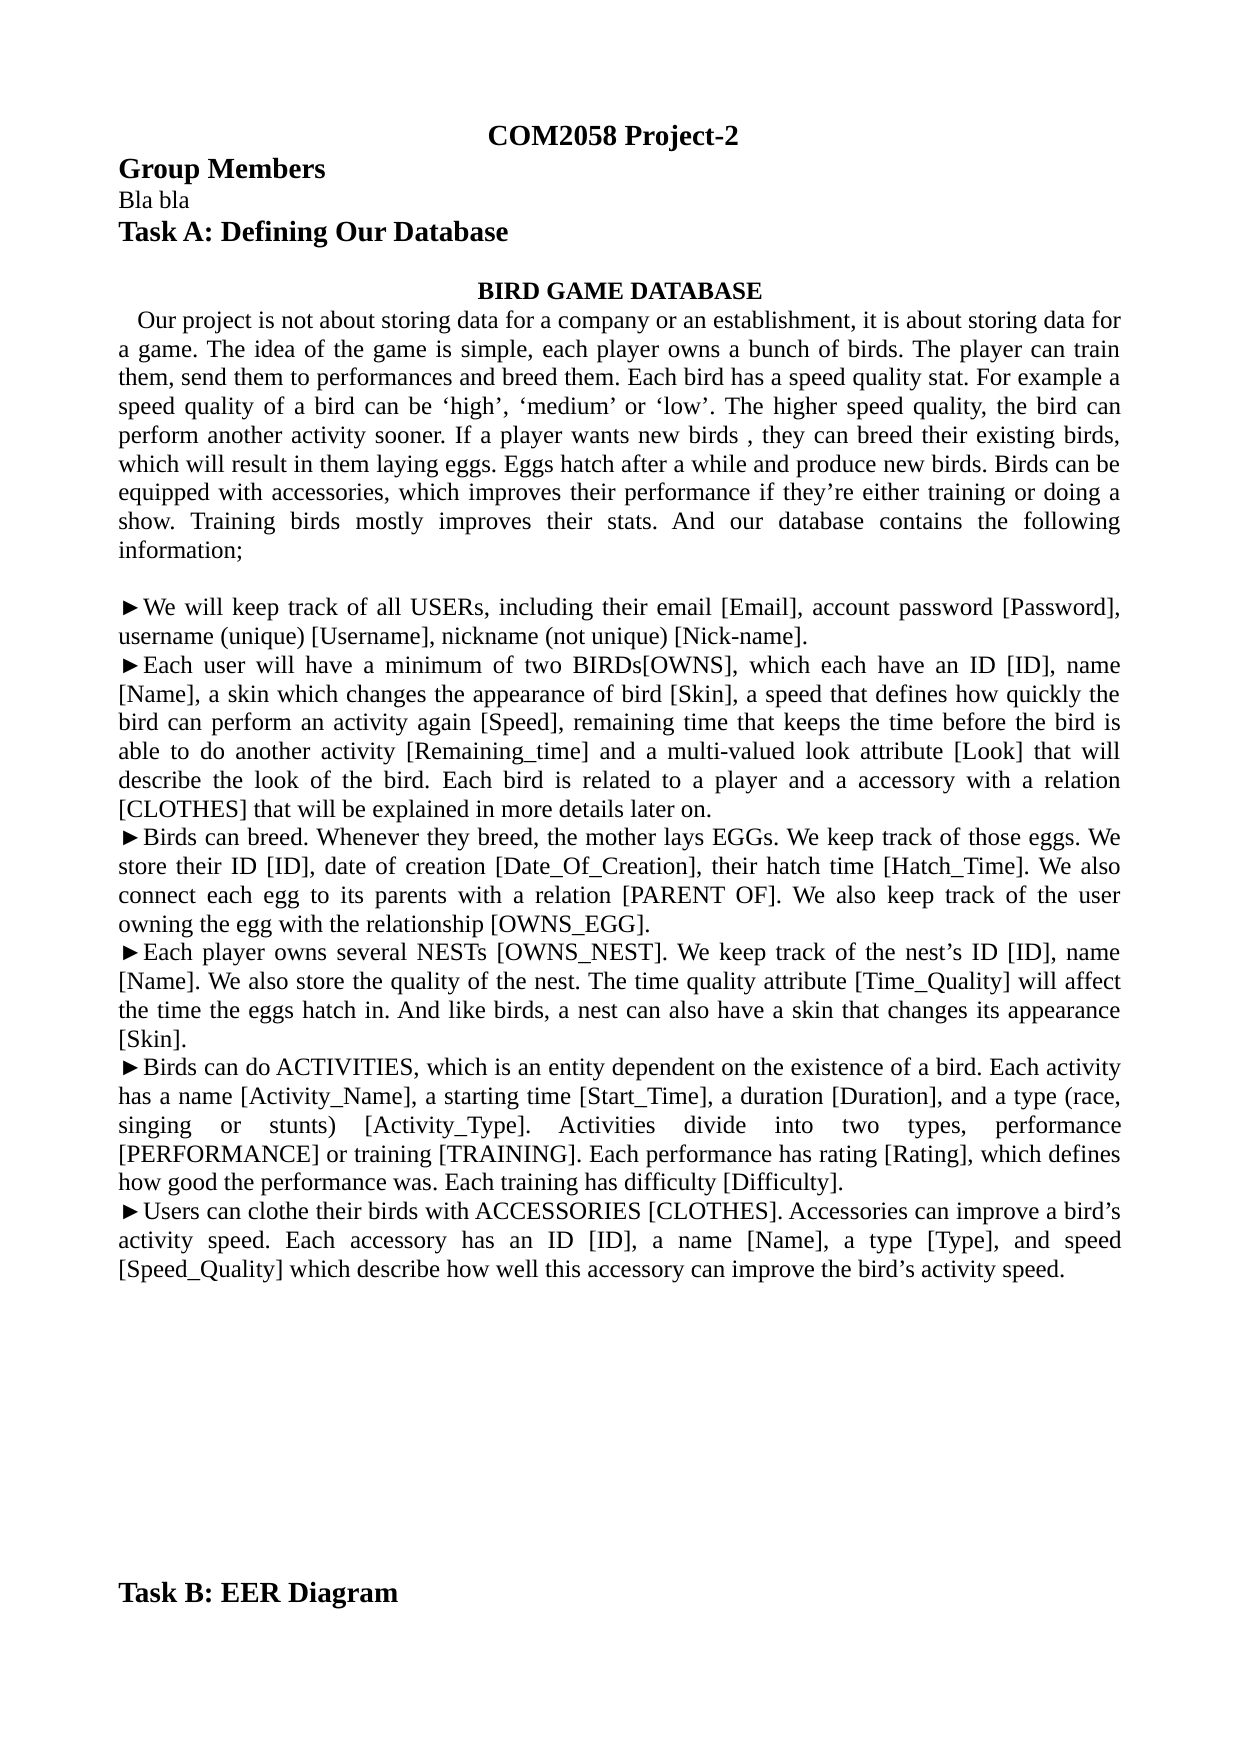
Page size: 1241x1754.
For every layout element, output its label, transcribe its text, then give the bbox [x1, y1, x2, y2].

text ►We will keep track of all USERs, including their email [Email], account password [Password], username (unique) [Username], nickname (not unique) [Nick-name]. [118, 592, 1122, 650]
text Our project is not about storing data for a company or an establishment, it is about storing data for a game. The idea of the game is simple, each player owns a bunch of birds. The player can train them, send them to performances and breed them. Each bird has a speed quality stat. For example a speed quality of a bird can be ‘high’, ‘medium’ or ‘low’. The higher speed quality, the bird can perform another activity sooner. If a player wants new birds , they can breed their existing birds, which will result in them laying eggs. Eggs hatch after a while and produce new birds. Birds can be equipped with accessories, which improves their performance if they’re either training or doing a show. Training birds mostly improves their stats. And our database contains the following information; [118, 305, 1122, 564]
text Bla bla [118, 185, 1122, 214]
text ►Birds can breed. Whenever they breed, the mother lays EGGs. We keep track of those eggs. We store their ID [ID], date of creation [Date_Of_Creation], their hatch time [Hatch_Time]. We also connect each egg to its parents with a relation [PARENT OF]. We also keep track of the user owning the egg with the relationship [OWNS_EGG]. [118, 822, 1122, 937]
text BIRD GAME DATABASE [118, 276, 1122, 305]
text Group Members [118, 152, 1122, 185]
text ►Users can clothe their birds with ACCESSORIES [CLOTHES]. Accessories can improve a bird’s activity speed. Each accessory has an ID [ID], a name [Name], a type [Type], and speed [Speed_Quality] which describe how well this accessory can improve the bird’s activity speed. [118, 1196, 1122, 1282]
text ►Birds can do ACTIVITIES, which is an entity dependent on the existence of a bird. Each activity has a name [Activity_Name], a starting time [Start_Time], a duration [Duration], and a type (race, singing or stunts) [Activity_Type]. Activities divide into two types, performance [PERFORMANCE] or training [TRAINING]. Each performance has rating [Rating], which defines how good the performance was. Each training has difficulty [Difficulty]. [118, 1052, 1122, 1196]
text Task A: Defining Our Database [118, 214, 1122, 247]
text ►Each player owns several NESTs [OWNS_NEST]. We keep track of the nest’s ID [ID], name [Name]. We also store the quality of the nest. The time quality attribute [Time_Quality] will affect the time the eggs hatch in. And like birds, a nest can also have a skin that changes its appearance [Skin]. [118, 937, 1122, 1052]
text COM2058 Project-2 [118, 118, 1122, 152]
text Task B: EER Diagram [118, 1575, 1122, 1608]
text ►Each user will have a minimum of two BIRDs[OWNS], which each have an ID [ID], name [Name], a skin which changes the appearance of bird [Skin], a speed that defines how quickly the bird can perform an activity again [Speed], remaining time that keeps the time before the bird is able to do another activity [Remaining_time] and a multi-valued look attribute [Look] that will describe the look of the bird. Each bird is related to a player and a accessory with a relation [CLOTHES] that will be explained in more details later on. [118, 650, 1122, 822]
